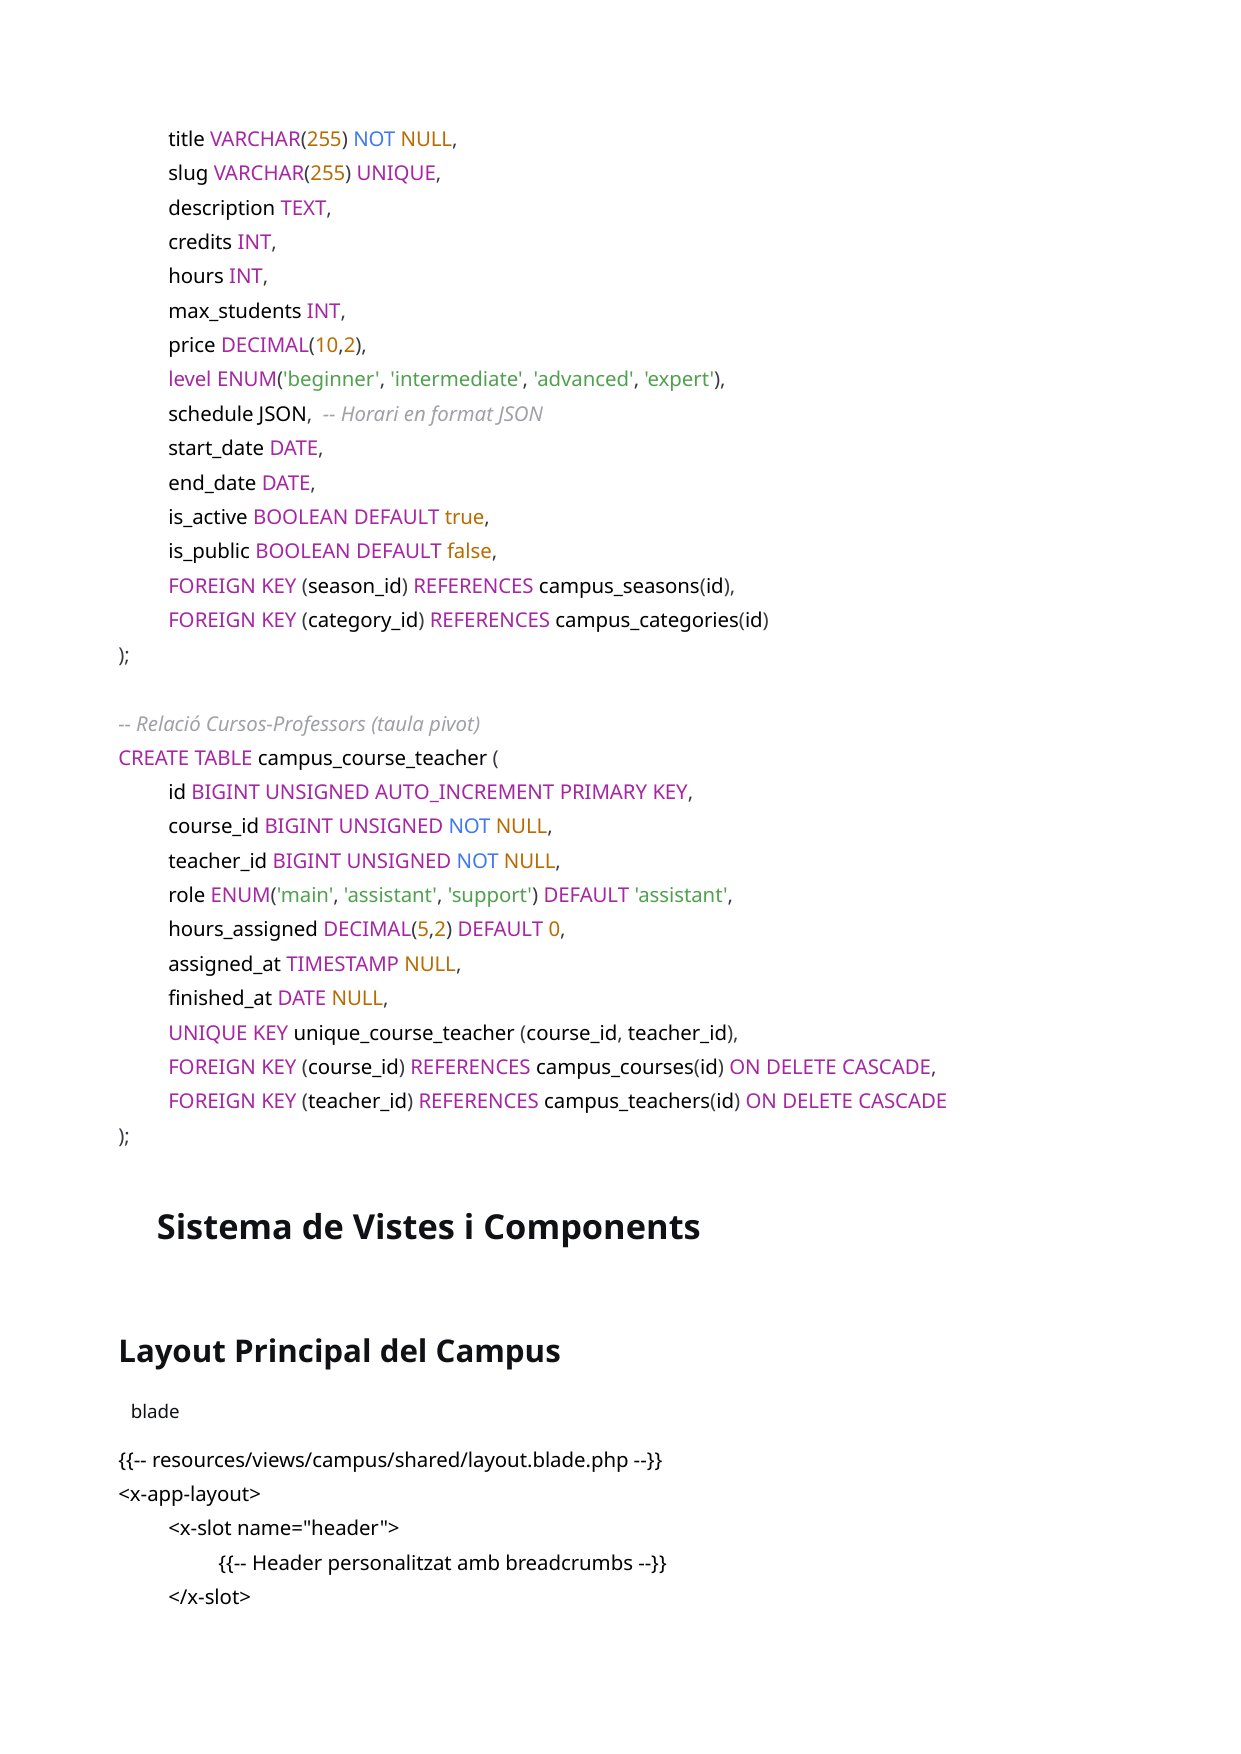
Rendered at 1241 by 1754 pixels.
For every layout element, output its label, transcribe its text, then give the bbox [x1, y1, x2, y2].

text max_students INT, [118, 290, 1122, 324]
text <x-app-layout> [118, 1473, 1122, 1508]
text price DECIMAL(10,2), [118, 324, 1122, 359]
text title VARCHAR(255) NOT NULL, [118, 118, 1122, 152]
text blade [131, 1396, 1122, 1424]
text is_public BOOLEAN DEFAULT false, [118, 531, 1122, 565]
text {{-- Header personalitzat amb breadcrumbs --}} [118, 1542, 1122, 1576]
text FOREIGN KEY (season_id) REFERENCES campus_seasons(id), [118, 565, 1122, 599]
subtitle 🎨 Sistema de Vistes i Components [118, 1199, 1122, 1249]
text id BIGINT UNSIGNED AUTO_INCREMENT PRIMARY KEY, [118, 771, 1122, 806]
text teacher_id BIGINT UNSIGNED NOT NULL, [118, 840, 1122, 874]
text role ENUM('main', 'assistant', 'support') DEFAULT 'assistant', [118, 874, 1122, 909]
text FOREIGN KEY (course_id) REFERENCES campus_courses(id) ON DELETE CASCADE, [118, 1046, 1122, 1081]
text ); [118, 634, 1122, 668]
text ); [118, 1115, 1122, 1149]
text start_date DATE, [118, 427, 1122, 462]
text CREATE TABLE campus_course_teacher ( [118, 737, 1122, 771]
text UNIQUE KEY unique_course_teacher (course_id, teacher_id), [118, 1012, 1122, 1046]
text level ENUM('beginner', 'intermediate', 'advanced', 'expert'), [118, 359, 1122, 393]
text FOREIGN KEY (teacher_id) REFERENCES campus_teachers(id) ON DELETE CASCADE [118, 1081, 1122, 1115]
text <x-slot name="header"> [118, 1508, 1122, 1542]
text schedule JSON, -- Horari en format JSON [118, 393, 1122, 427]
text finished_at DATE NULL, [118, 977, 1122, 1012]
subtitle Layout Principal del Campus [118, 1324, 1122, 1371]
text credits INT, [118, 221, 1122, 256]
text assigned_at TIMESTAMP NULL, [118, 943, 1122, 977]
text end_date DATE, [118, 462, 1122, 496]
text is_active BOOLEAN DEFAULT true, [118, 496, 1122, 531]
text description TEXT, [118, 187, 1122, 221]
text -- Relació Cursos-Professors (taula pivot) [118, 702, 1122, 737]
text course_id BIGINT UNSIGNED NOT NULL, [118, 806, 1122, 840]
text slug VARCHAR(255) UNIQUE, [118, 152, 1122, 187]
text hours INT, [118, 256, 1122, 290]
text hours_assigned DECIMAL(5,2) DEFAULT 0, [118, 909, 1122, 943]
text </x-slot> [118, 1576, 1122, 1611]
text FOREIGN KEY (category_id) REFERENCES campus_categories(id) [118, 599, 1122, 634]
text {{-- resources/views/campus/shared/layout.blade.php --}} [118, 1439, 1122, 1473]
